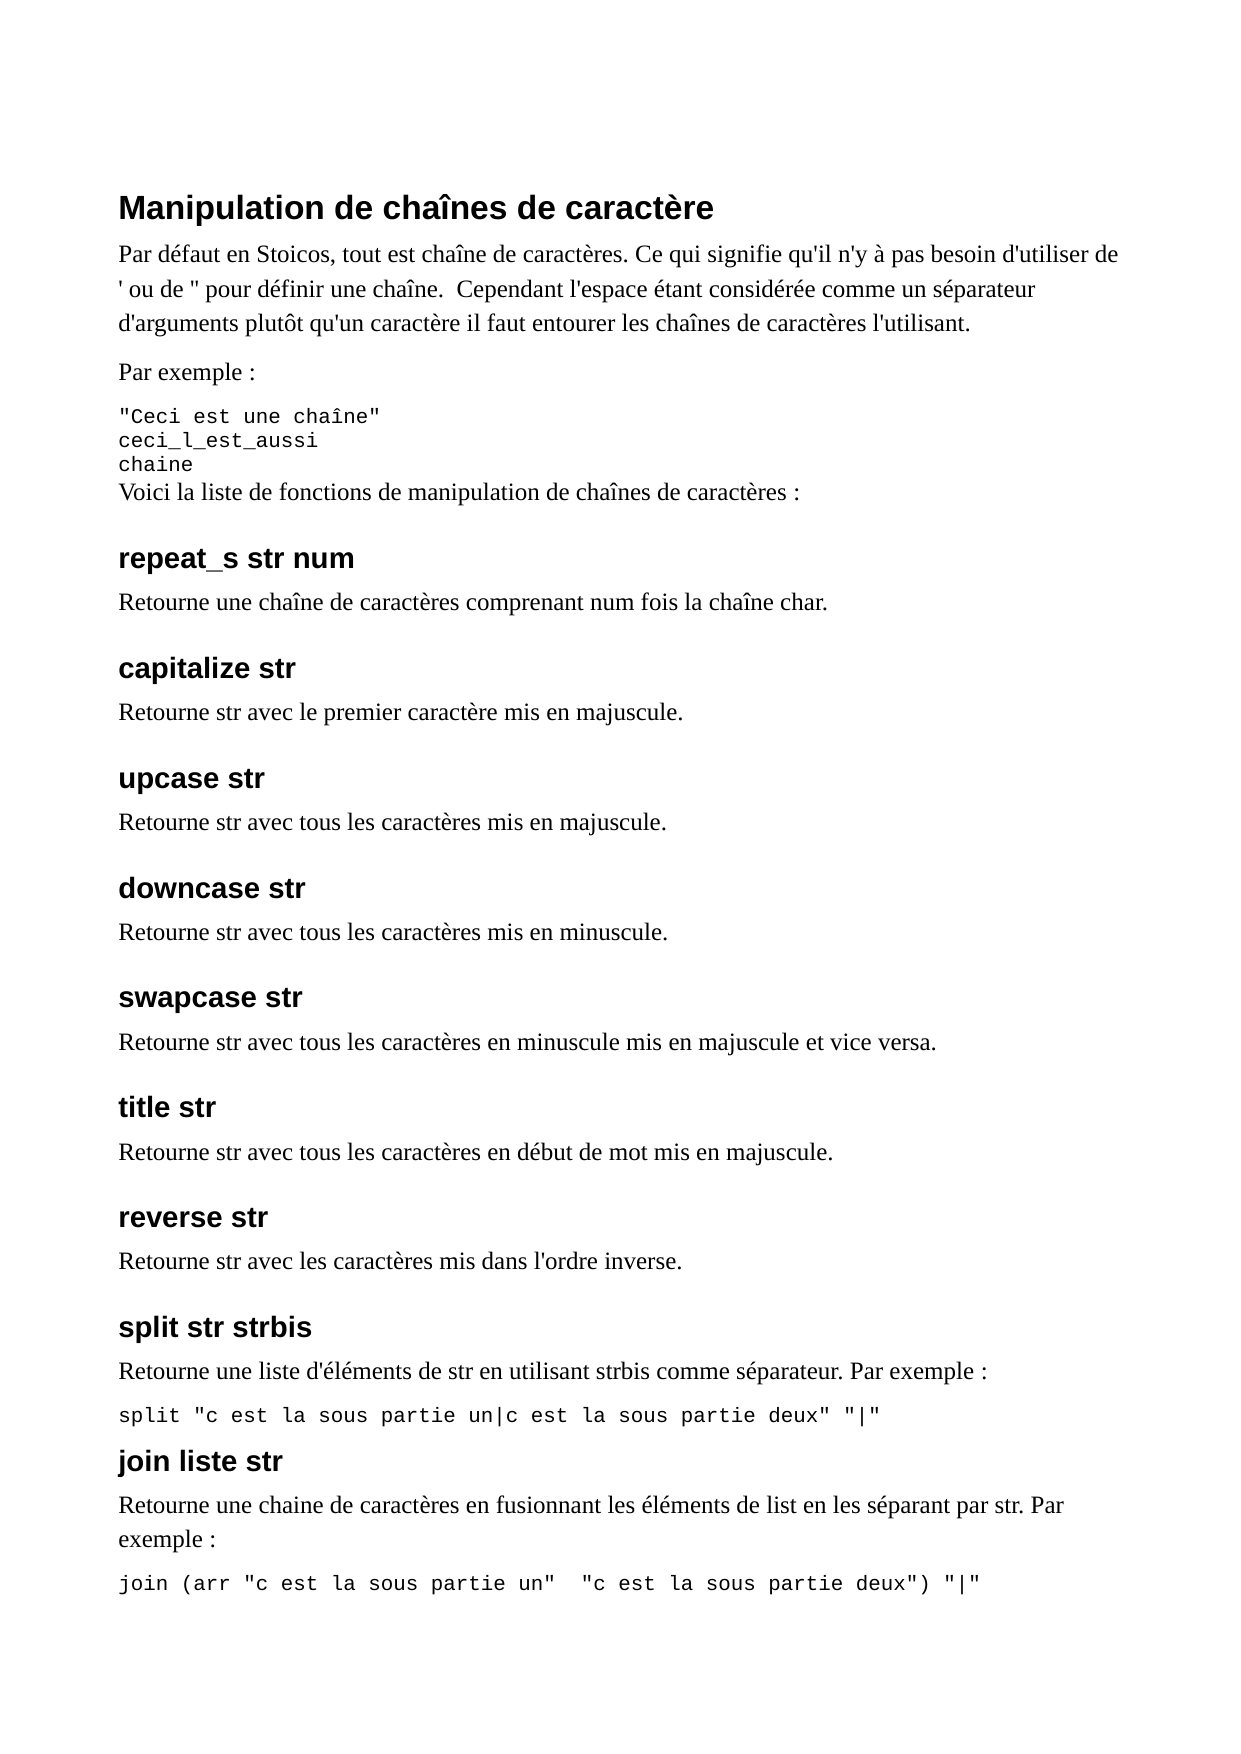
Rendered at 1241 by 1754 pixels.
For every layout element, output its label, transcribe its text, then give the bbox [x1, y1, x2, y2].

text Retourne une chaîne de caractères comprenant num fois la chaîne char. [118, 587, 1122, 616]
subtitle split str strbis [118, 1310, 1122, 1344]
subtitle join liste str [118, 1444, 1122, 1477]
subtitle Manipulation de chaînes de caractère [118, 188, 1122, 227]
text Retourne str avec tous les caractères mis en minuscule. [118, 917, 1122, 946]
text Retourne une chaine de caractères en fusionnant les éléments de list en les séparant par str. Par exemple : [118, 1490, 1122, 1553]
text ceci_l_est_aussi [118, 430, 1122, 453]
subtitle upcase str [118, 761, 1122, 794]
subtitle reverse str [118, 1200, 1122, 1234]
subtitle downcase str [118, 871, 1122, 904]
text Retourne str avec tous les caractères en début de mot mis en majuscule. [118, 1137, 1122, 1165]
subtitle capitalize str [118, 651, 1122, 684]
text Retourne str avec tous les caractères en minuscule mis en majuscule et vice versa. [118, 1027, 1122, 1055]
text Retourne str avec les caractères mis dans l'ordre inverse. [118, 1246, 1122, 1275]
subtitle repeat_s str num [118, 541, 1122, 574]
text chaine [118, 453, 1122, 477]
text Par exemple : [118, 357, 1122, 386]
subtitle swapcase str [118, 980, 1122, 1014]
text Voici la liste de fonctions de manipulation de chaînes de caractères : [118, 477, 1122, 506]
text split "c est la sous partie un|c est la sous partie deux" "|" [118, 1405, 1122, 1429]
text Retourne une liste d'éléments de str en utilisant strbis comme séparateur. Par exemple : [118, 1356, 1122, 1385]
text Retourne str avec tous les caractères mis en majuscule. [118, 807, 1122, 836]
text "Ceci est une chaîne" [118, 406, 1122, 430]
subtitle title str [118, 1090, 1122, 1124]
text join (arr "c est la sous partie un" "c est la sous partie deux") "|" [118, 1573, 1122, 1597]
text Par défaut en Stoicos, tout est chaîne de caractères. Ce qui signifie qu'il n'y à pas besoin d'utiliser de ' ou de '' pour définir une chaîne. Cependant l'espace étant considérée comme un séparateur d'arguments plutôt qu'un caractère il faut entourer les chaînes de caractères l'utilisant. [118, 239, 1122, 337]
text Retourne str avec le premier caractère mis en majuscule. [118, 697, 1122, 726]
